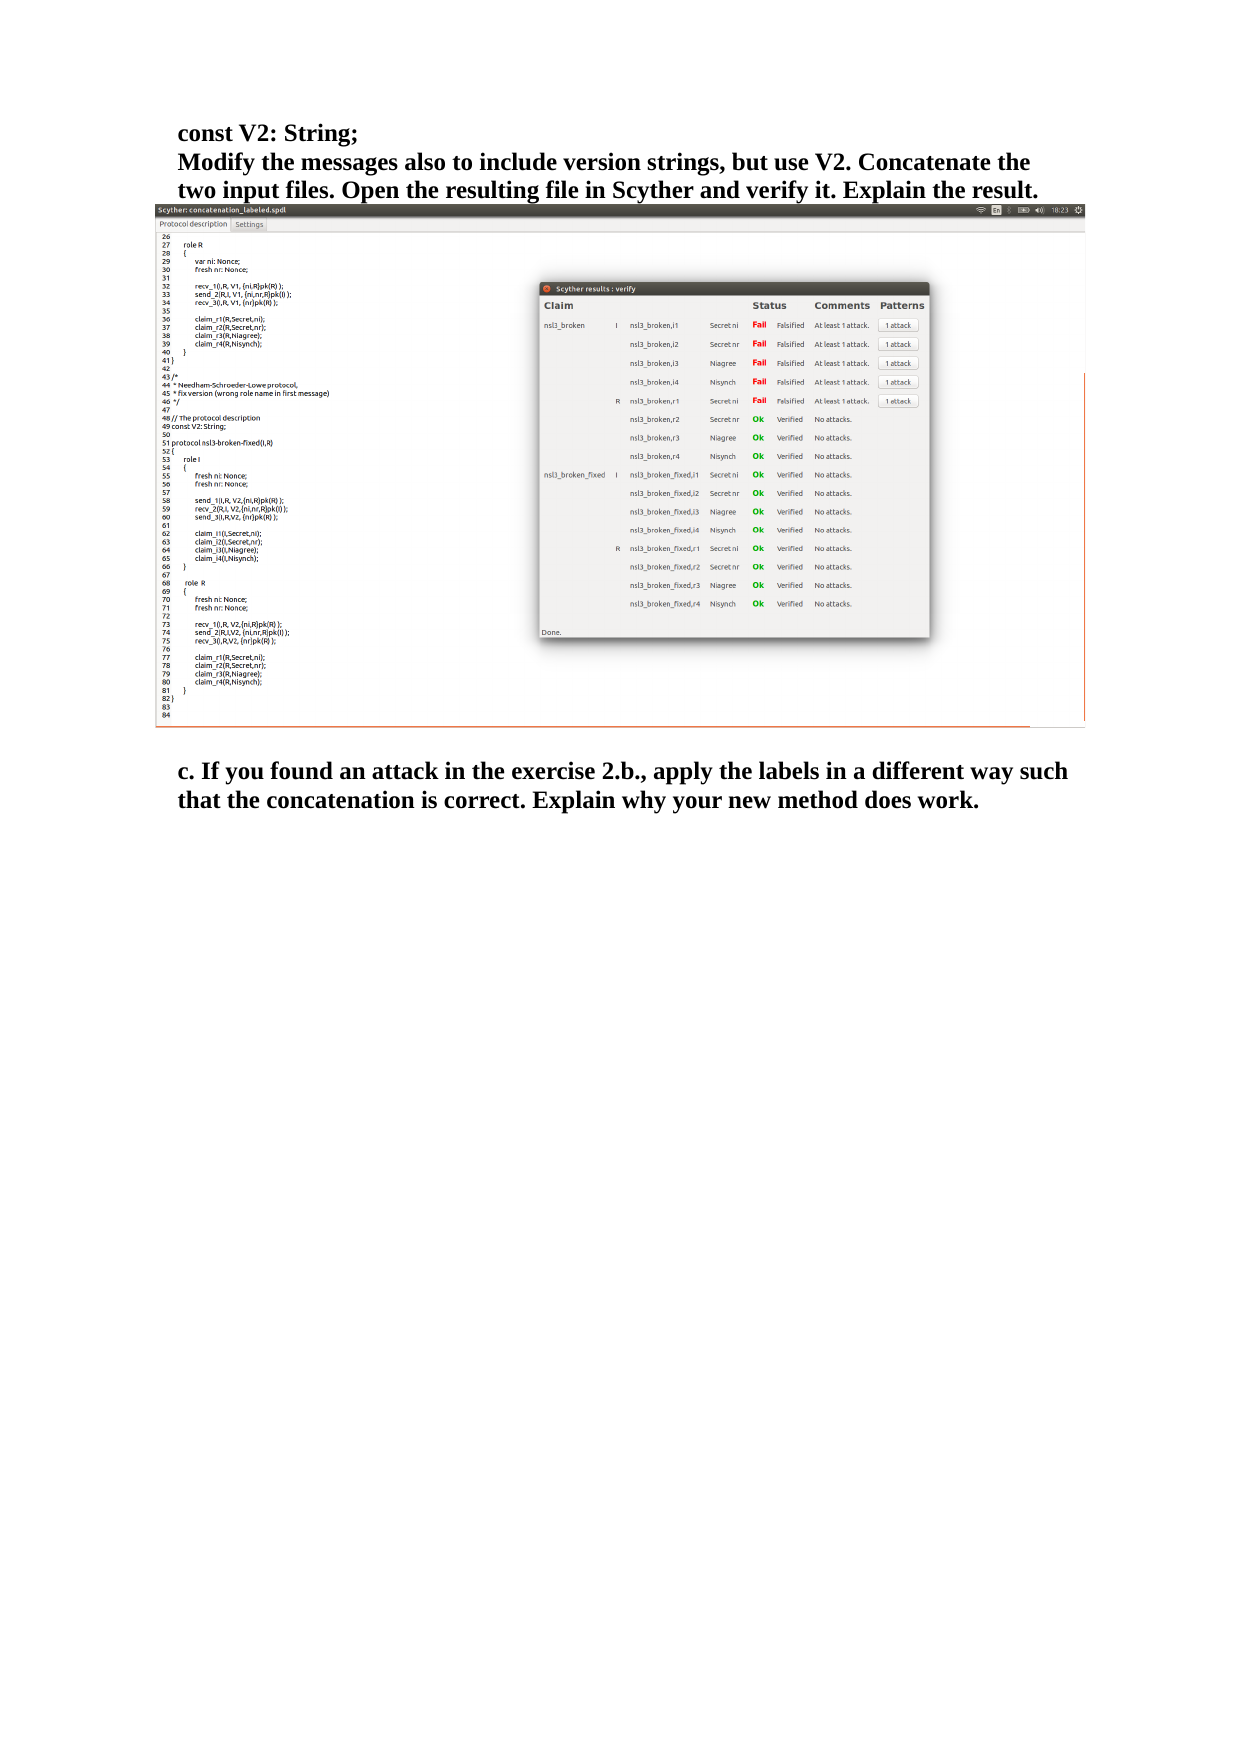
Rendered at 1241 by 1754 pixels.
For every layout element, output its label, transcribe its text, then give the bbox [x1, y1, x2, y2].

picture [155, 204, 1085, 728]
text two input files. Open the resulting file in Scyther and verify it. Explain the result. [177, 176, 1122, 204]
text that the concatenation is correct. Explain why your new method does work. [177, 785, 1122, 814]
text Modify the messages also to include version strings, but use V2. Concatenate the [177, 147, 1122, 176]
text c. If you found an attack in the exercise 2.b., apply the labels in a different way such [177, 756, 1122, 785]
text const V2: String; [177, 118, 1122, 147]
